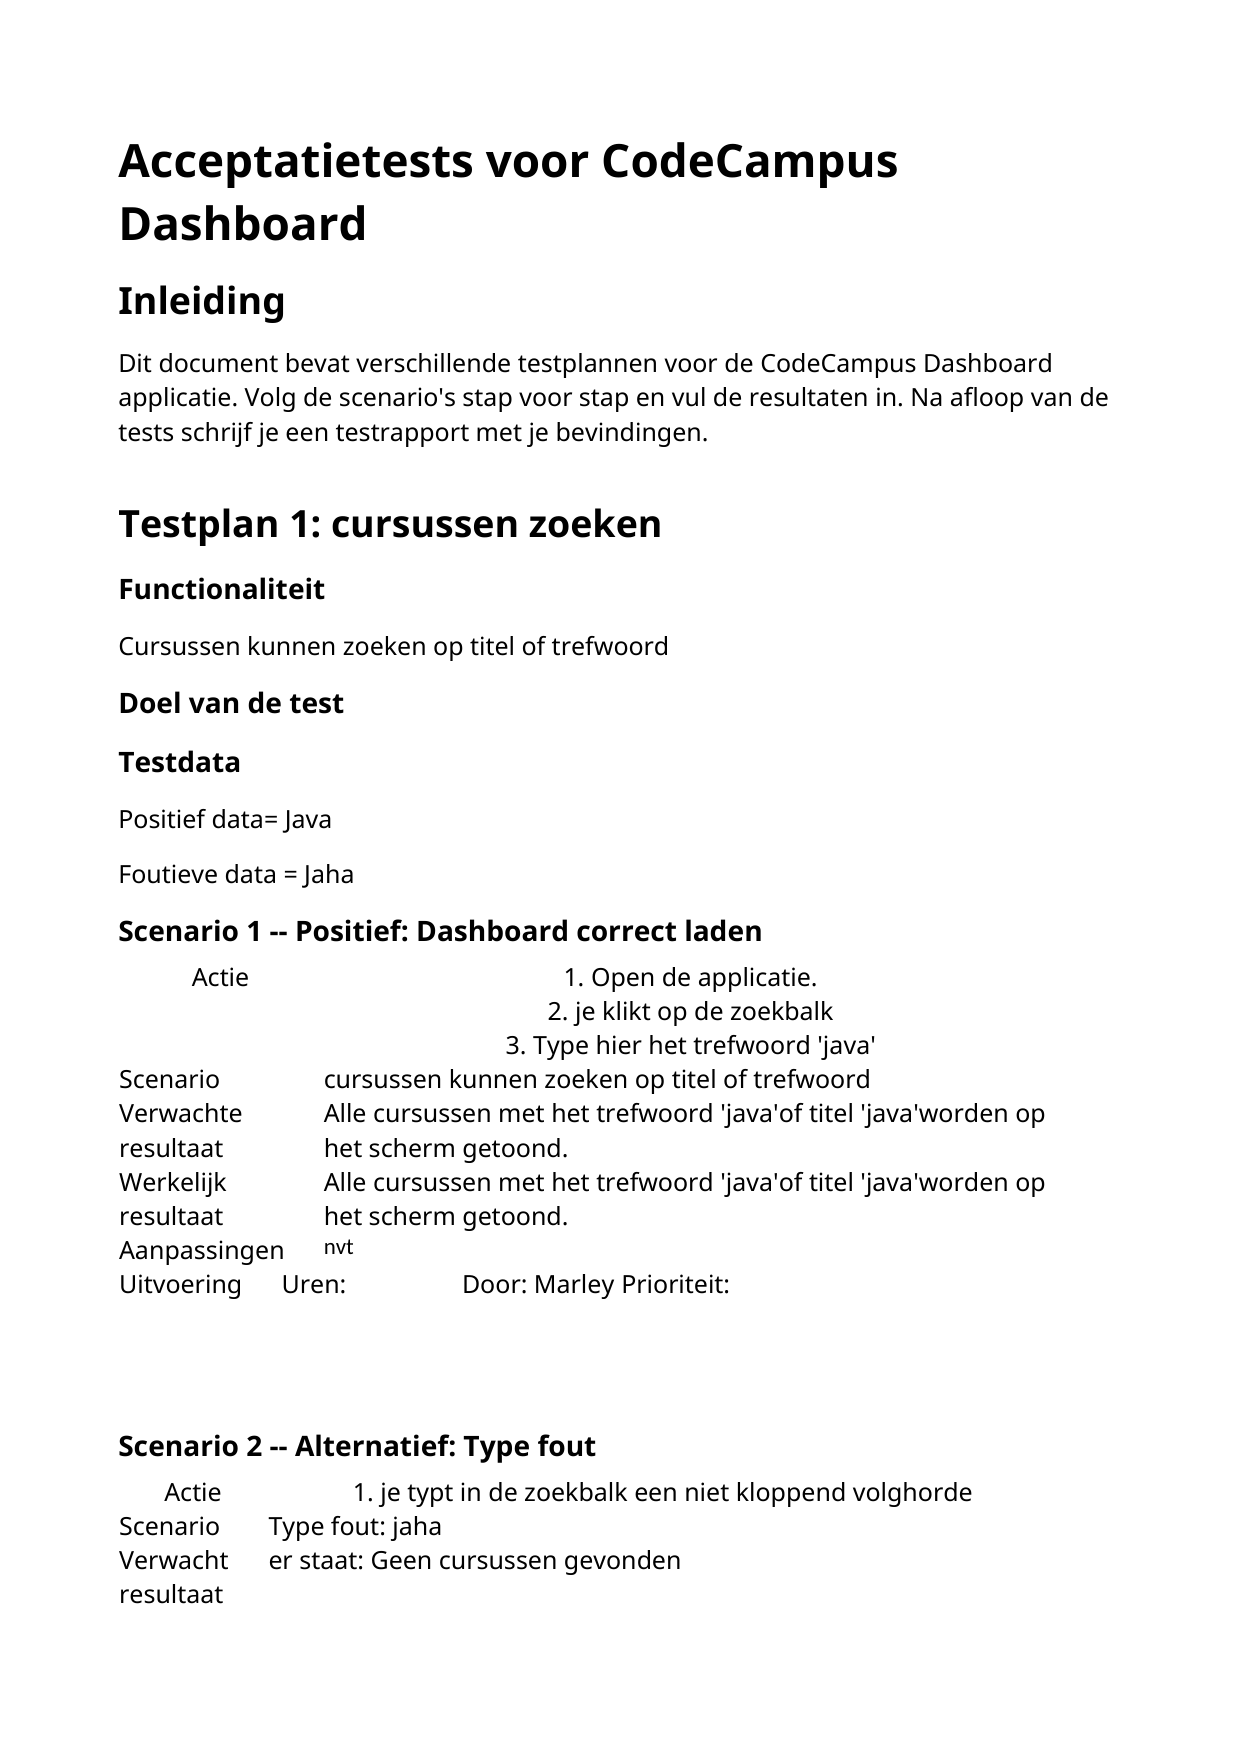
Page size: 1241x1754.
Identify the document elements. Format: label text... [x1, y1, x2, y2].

text Positief data= Java [118, 801, 1122, 835]
text Foutieve data = Jaha [118, 856, 1122, 890]
table_header 1. Open de applicatie. 2. je klikt op de zoekbalk 3. Type hier het trefwoord 'java' [323, 960, 1058, 1062]
table_cell Door: Marley [461, 1266, 620, 1301]
table_cell Prioriteit: [620, 1266, 1058, 1301]
text Scenario 1 -- Positief: Dashboard correct laden [118, 911, 1122, 949]
table_cell Uitvoering [118, 1266, 281, 1301]
text Testdata [118, 742, 1122, 781]
table_cell Verwachte resultaat [118, 1096, 323, 1164]
table_cell Alle cursussen met het trefwoord 'java'of titel 'java'worden op het scherm getoond. [323, 1164, 1058, 1232]
table_cell nvt [323, 1233, 1058, 1266]
text Functionaliteit [118, 569, 1122, 607]
table_cell Scenario [118, 1062, 323, 1096]
text Doel van de test [118, 683, 1122, 721]
text Dit document bevat verschillende testplannen voor de CodeCampus Dashboard applicatie. Volg de scenario's stap voor stap en vul de resultaten in. Na afloop van de tests schrijf je een testrapport met je bevindingen. [118, 346, 1122, 448]
table_header Actie [118, 1475, 268, 1509]
text Cursussen kunnen zoeken op titel of trefwoord [118, 628, 1122, 662]
text Inleiding [118, 274, 1122, 325]
table_header Actie [118, 960, 323, 1062]
text Scenario 2 -- Alternatief: Type fout [118, 1426, 1122, 1464]
table_cell Verwacht resultaat [118, 1543, 268, 1611]
table_cell er staat: Geen cursussen gevonden [268, 1543, 1058, 1611]
text Acceptatietests voor CodeCampus Dashboard [118, 128, 1122, 253]
table_header 1. je typt in de zoekbalk een niet kloppend volghorde [268, 1475, 1058, 1509]
text Testplan 1: cursussen zoeken [118, 497, 1122, 548]
table_cell Scenario [118, 1509, 268, 1543]
table_cell Aanpassingen [118, 1233, 323, 1266]
table_cell Type fout: jaha [268, 1509, 1058, 1543]
table_cell cursussen kunnen zoeken op titel of trefwoord [323, 1062, 1058, 1096]
table_cell Uren: [281, 1266, 461, 1301]
table_cell Werkelijk resultaat [118, 1164, 323, 1232]
table_cell Alle cursussen met het trefwoord 'java'of titel 'java'worden op het scherm getoond. [323, 1096, 1058, 1164]
